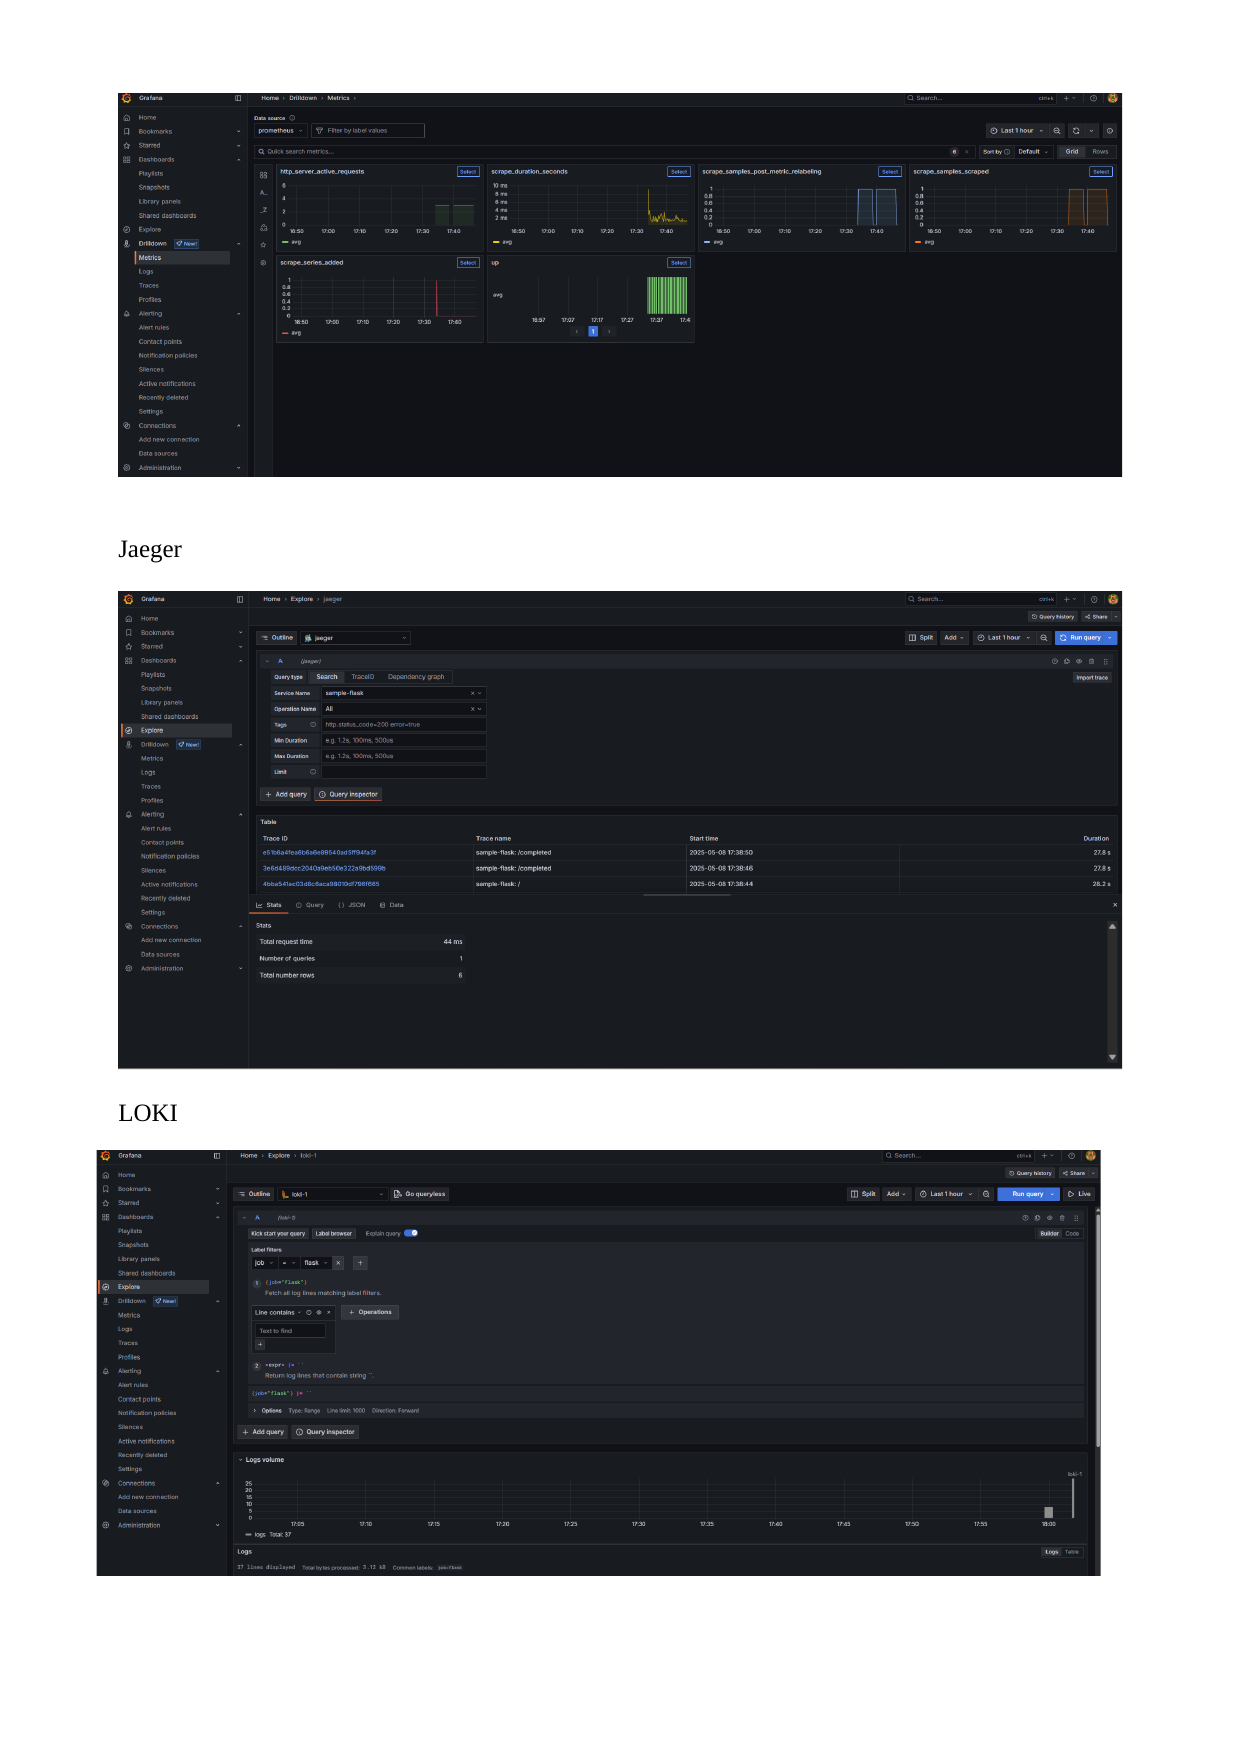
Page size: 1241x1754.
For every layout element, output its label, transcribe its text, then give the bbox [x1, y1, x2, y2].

text LOKI [118, 1098, 1122, 1633]
picture [118, 591, 1123, 1070]
picture [118, 93, 1123, 477]
picture [96, 1150, 1101, 1576]
text Jaeger [118, 534, 1122, 563]
